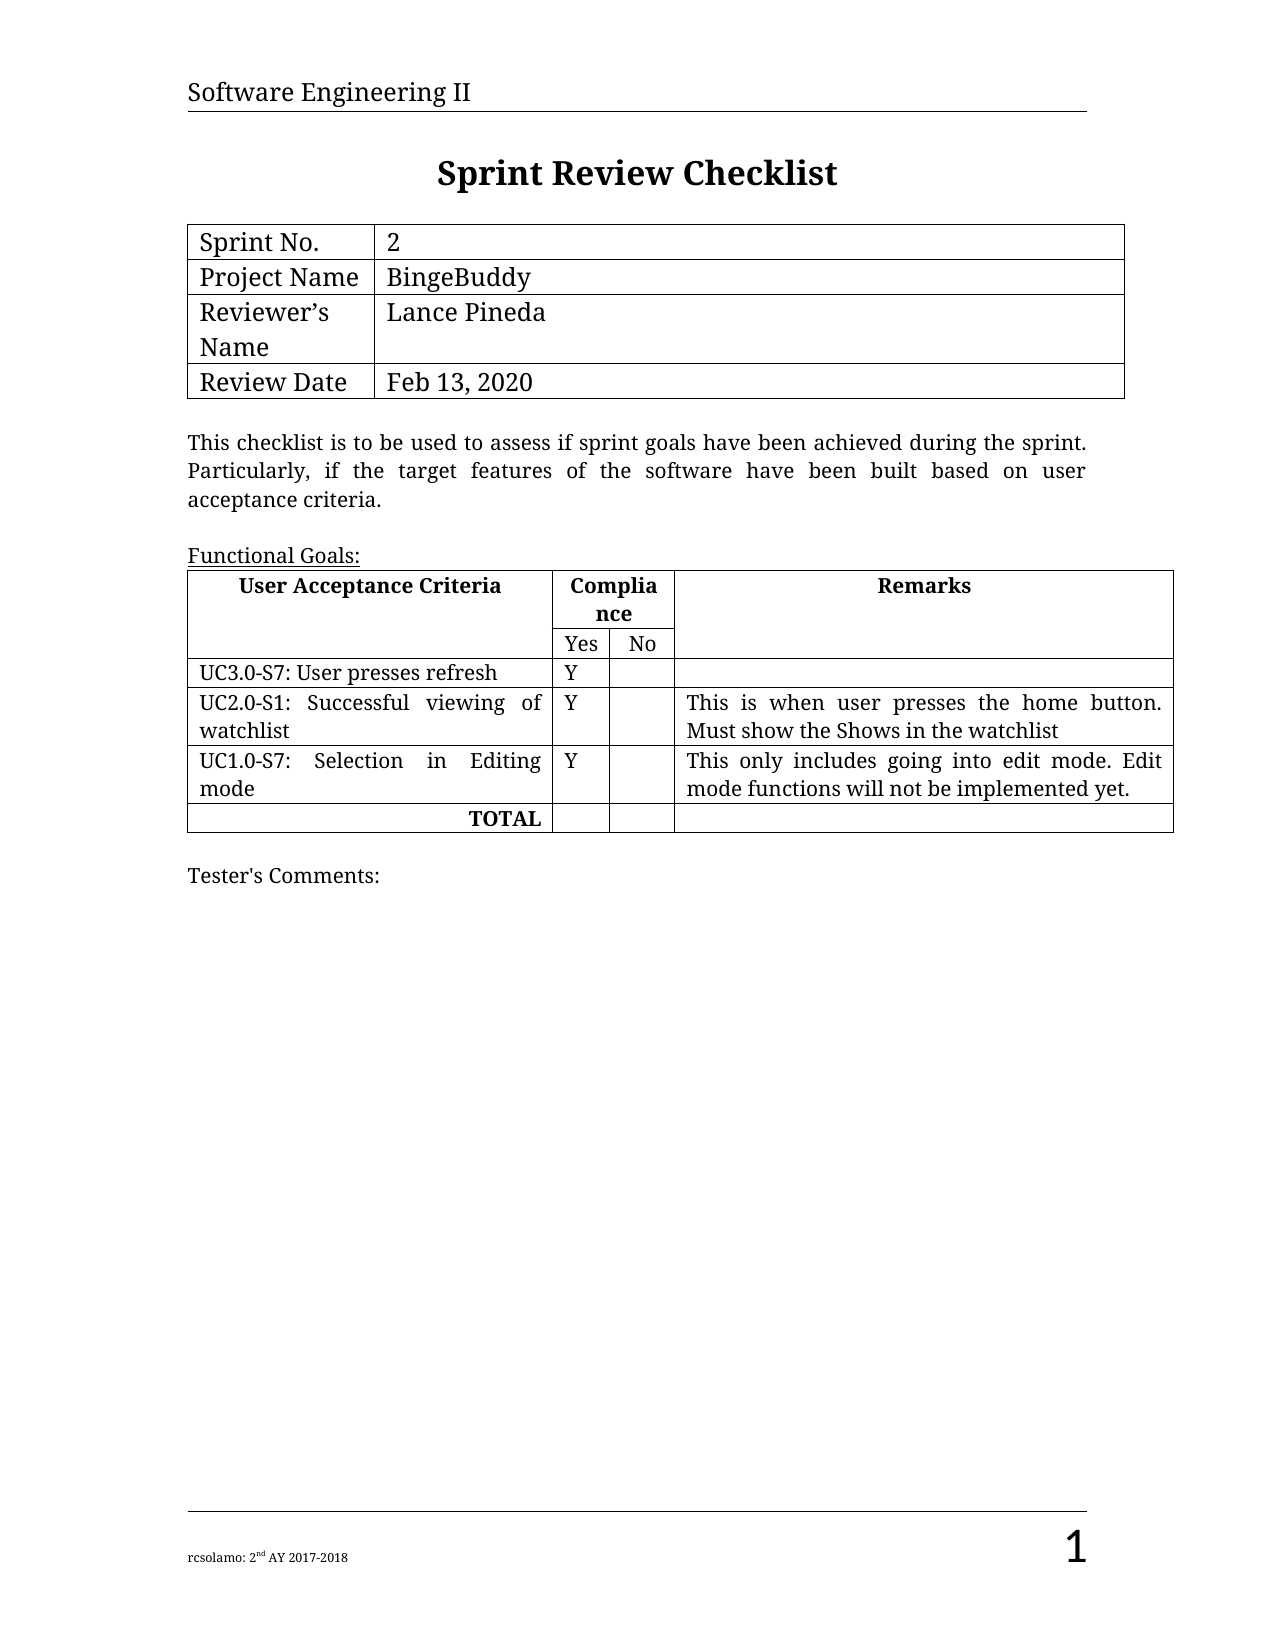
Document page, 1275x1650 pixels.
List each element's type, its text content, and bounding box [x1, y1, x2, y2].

table_cell UC1.0-S7: Selection in Editing mode [188, 746, 552, 803]
table_header User Acceptance Criteria [188, 571, 552, 657]
table_cell [610, 804, 674, 832]
text Sprint Review Checklist [187, 150, 1087, 195]
table_cell Y [553, 746, 609, 803]
table_cell UC2.0-S1: Successful viewing of watchlist [188, 688, 552, 745]
table_cell TOTAL [188, 804, 552, 832]
table_cell [675, 804, 1173, 832]
text Tester's Comments: [187, 862, 1087, 890]
table_cell Y [553, 688, 609, 745]
table_cell Lance Pineda [375, 295, 1124, 363]
table_cell [610, 688, 674, 745]
table_cell No [610, 629, 674, 657]
text This checklist is to be used to assess if sprint goals have been achieved during the sprint. Particularly, if the target features of the software have been built based on user acceptance criteria. [187, 428, 1087, 513]
table_cell Feb 13, 2020 [375, 364, 1124, 398]
table_cell Y [553, 659, 609, 687]
table_cell BingeBuddy [375, 260, 1124, 294]
text Functional Goals: [187, 542, 1087, 570]
table_cell [610, 746, 674, 803]
table_cell Reviewer’s Name [188, 295, 374, 363]
table_header Compliance [553, 571, 674, 628]
table_cell [553, 804, 609, 832]
table_cell This is when user presses the home button. Must show the Shows in the watchlist [675, 688, 1173, 745]
table_header Sprint No. [188, 225, 374, 259]
table_cell [675, 659, 1173, 687]
table_cell [610, 659, 674, 687]
table_cell Yes [553, 629, 609, 657]
table_header Remarks [675, 571, 1173, 657]
table_header 2 [375, 225, 1124, 259]
table_cell UC3.0-S7: User presses refresh [188, 659, 552, 687]
table_cell Review Date [188, 364, 374, 398]
table_cell This only includes going into edit mode. Edit mode functions will not be implemented yet. [675, 746, 1173, 803]
table_cell Project Name [188, 260, 374, 294]
